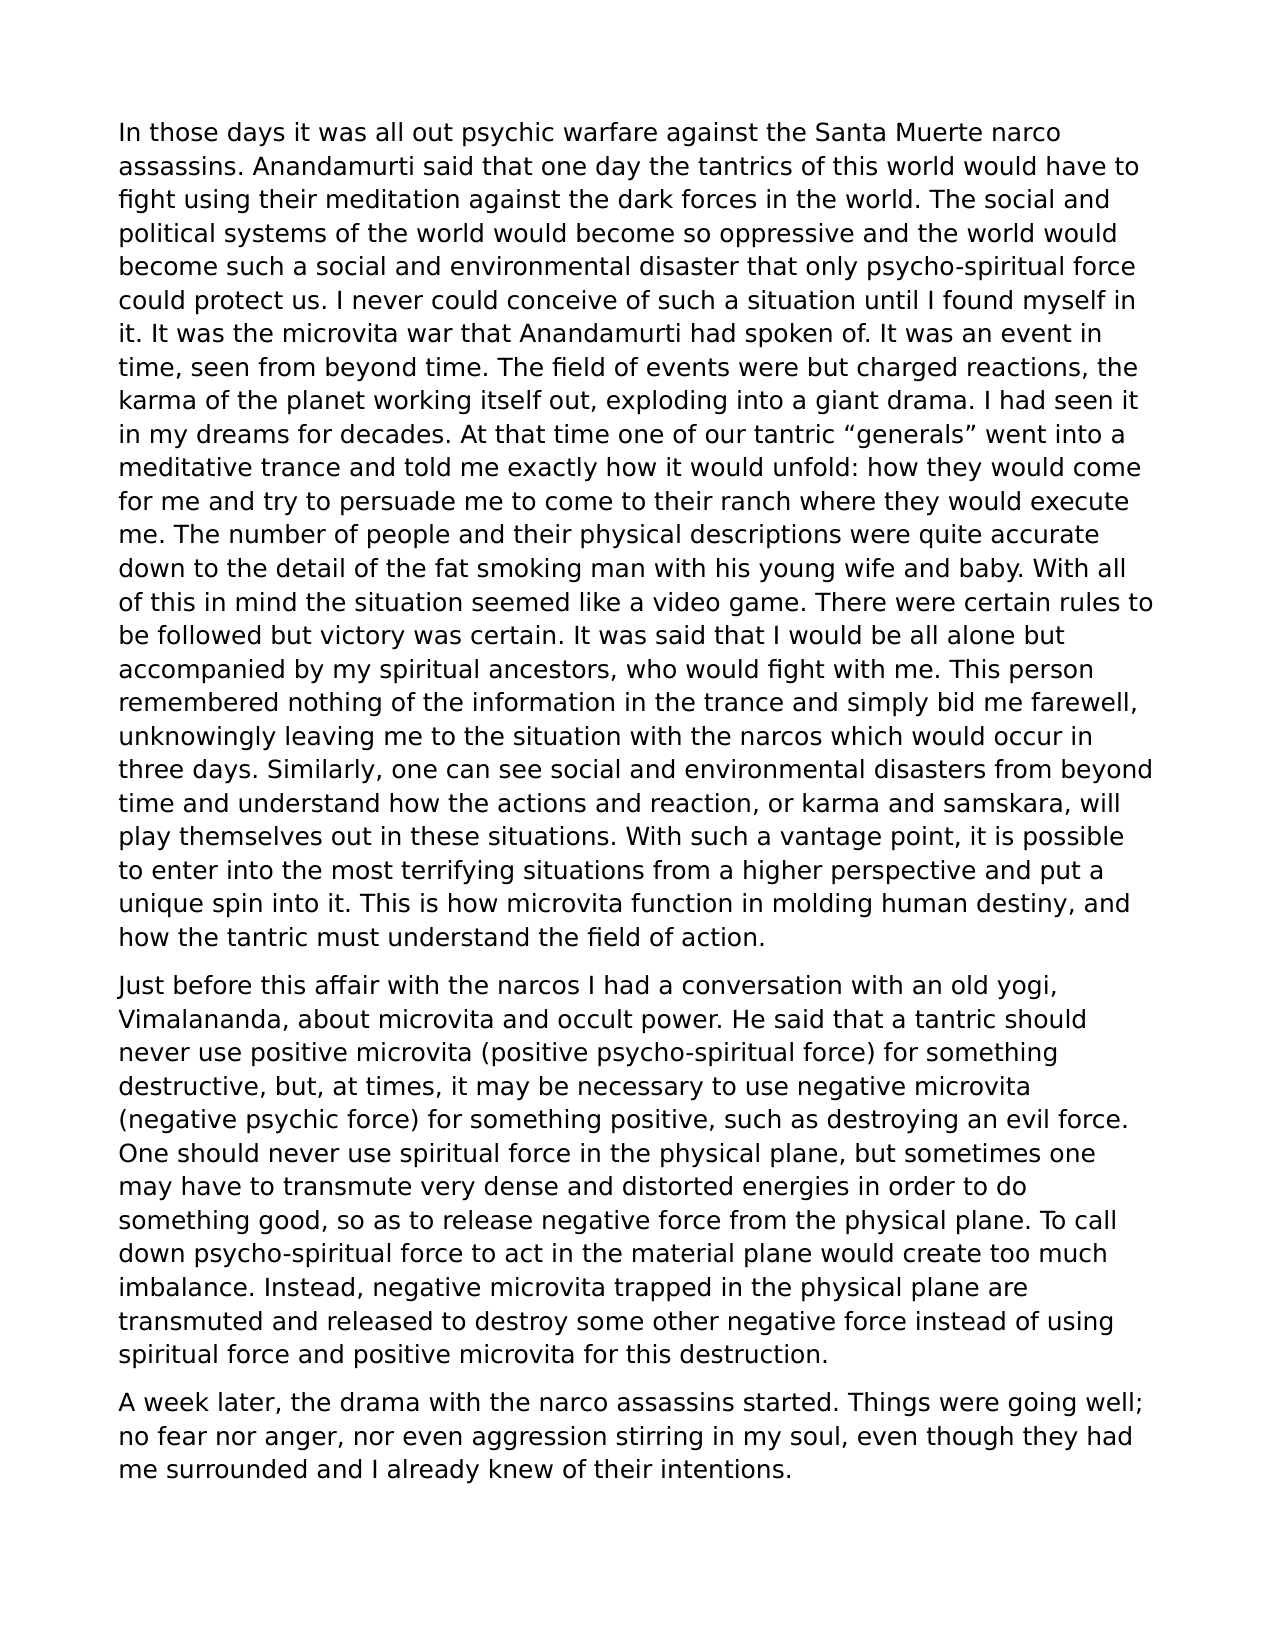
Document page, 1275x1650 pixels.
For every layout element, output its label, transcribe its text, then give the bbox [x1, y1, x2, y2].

text A week later, the drama with the narco assassins started. Things were going well; no fear nor anger, nor even aggression stirring in my soul, even though they had me surrounded and I already knew of their intentions. [118, 1388, 1157, 1484]
text In those days it was all out psychic warfare against the Santa Muerte narco assassins. Anandamurti said that one day the tantrics of this world would have to fight using their meditation against the dark forces in the world. The social and political systems of the world would become so oppressive and the world would become such a social and environmental disaster that only psycho-spiritual force could protect us. I never could conceive of such a situation until I found myself in it. It was the microvita war that Anandamurti had spoken of. It was an event in time, seen from beyond time. The field of events were but charged reactions, the karma of the planet working itself out, exploding into a giant drama. I had seen it in my dreams for decades. At that time one of our tantric “generals” went into a meditative trance and told me exactly how it would unfold: how they would come for me and try to persuade me to come to their ranch where they would execute me. The number of people and their physical descriptions were quite accurate down to the detail of the fat smoking man with his young wife and baby. With all of this in mind the situation seemed like a video game. There were certain rules to be followed but victory was certain. It was said that I would be all alone but accompanied by my spiritual ancestors, who would fight with me. This person remembered nothing of the information in the trance and simply bid me farewell, unknowingly leaving me to the situation with the narcos which would occur in three days. Similarly, one can see social and environmental disasters from beyond time and understand how the actions and reaction, or karma and samskara, will play themselves out in these situations. With such a vantage point, it is possible to enter into the most terrifying situations from a higher perspective and put a unique spin into it. This is how microvita function in molding human destiny, and how the tantric must understand the field of action. [118, 118, 1157, 952]
text Just before this affair with the narcos I had a conversation with an old yogi, Vimalananda, about microvita and occult power. He said that a tantric should never use positive microvita (positive psycho-spiritual force) for something destructive, but, at times, it may be necessary to use negative microvita (negative psychic force) for something positive, such as destroying an evil force. One should never use spiritual force in the physical plane, but sometimes one may have to transmute very dense and distorted energies in order to do something good, so as to release negative force from the physical plane. To call down psycho-spiritual force to act in the material plane would create too much imbalance. Instead, negative microvita trapped in the physical plane are transmuted and released to destroy some other negative force instead of using spiritual force and positive microvita for this destruction. [118, 971, 1157, 1369]
